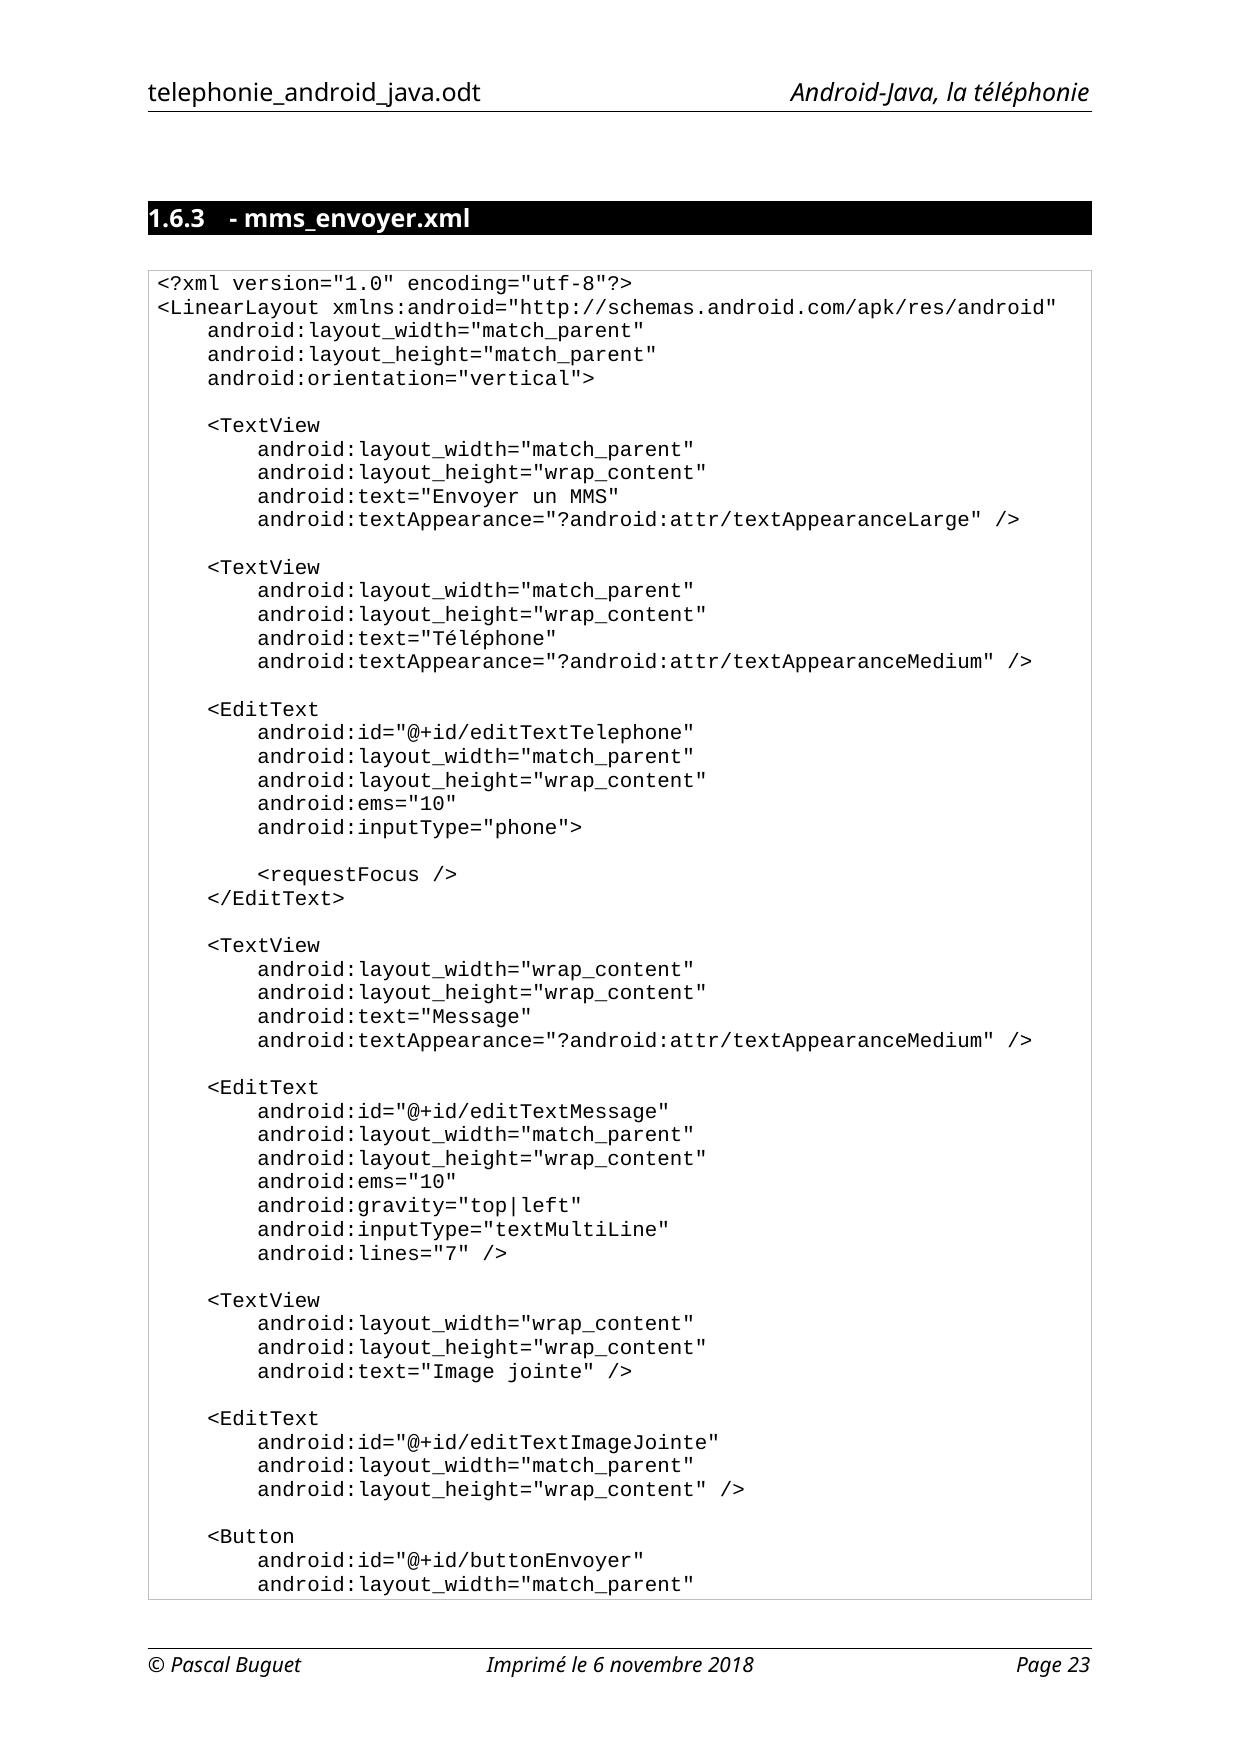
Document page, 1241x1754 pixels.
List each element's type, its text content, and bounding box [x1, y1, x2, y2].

text android:id="@+id/editTextTelephone" [149, 719, 1091, 743]
text <EditText [149, 1074, 1091, 1097]
subtitle - mms_envoyer.xml [148, 201, 1092, 235]
text android:text="Message" [149, 1003, 1091, 1027]
text <TextView [149, 554, 1091, 577]
text android:id="@+id/editTextMessage" [149, 1097, 1091, 1121]
text <EditText [149, 696, 1091, 719]
text android:layout_height="wrap_content" [149, 1145, 1091, 1168]
text android:text="Image jointe" /> [149, 1358, 1091, 1381]
text android:text="Téléphone" [149, 624, 1091, 648]
text <requestFocus /> [149, 861, 1091, 885]
text <TextView [149, 412, 1091, 435]
text android:lines="7" /> [149, 1239, 1091, 1263]
text android:layout_width="wrap_content" [149, 1310, 1091, 1334]
text android:layout_height="wrap_content" [149, 766, 1091, 790]
text android:inputType="textMultiLine" [149, 1216, 1091, 1239]
text android:layout_height="wrap_content" [149, 979, 1091, 1003]
text <TextView [149, 1287, 1091, 1310]
text android:layout_height="wrap_content" [149, 601, 1091, 624]
text android:layout_height="wrap_content" /> [149, 1476, 1091, 1499]
text android:ems="10" [149, 1168, 1091, 1192]
text android:layout_width="match_parent" [149, 435, 1091, 459]
text <TextView [149, 932, 1091, 956]
text <EditText [149, 1405, 1091, 1428]
text android:layout_height="match_parent" [149, 341, 1091, 364]
text android:layout_height="wrap_content" [149, 459, 1091, 483]
text android:layout_width="match_parent" [149, 1570, 1091, 1599]
text android:layout_width="match_parent" [149, 1121, 1091, 1145]
text android:gravity="top|left" [149, 1192, 1091, 1216]
text <?xml version="1.0" encoding="utf-8"?> [149, 271, 1091, 293]
text <LinearLayout xmlns:android="http://schemas.android.com/apk/res/android" [149, 293, 1091, 317]
text <Button [149, 1523, 1091, 1547]
text </EditText> [149, 885, 1091, 908]
text android:id="@+id/buttonEnvoyer" [149, 1547, 1091, 1570]
text android:layout_width="match_parent" [149, 317, 1091, 341]
text android:layout_width="wrap_content" [149, 956, 1091, 979]
text android:orientation="vertical"> [149, 364, 1091, 388]
text android:inputType="phone"> [149, 814, 1091, 837]
text android:layout_height="wrap_content" [149, 1334, 1091, 1358]
text android:id="@+id/editTextImageJointe" [149, 1428, 1091, 1452]
text android:textAppearance="?android:attr/textAppearanceMedium" /> [149, 648, 1091, 672]
text android:layout_width="match_parent" [149, 743, 1091, 766]
text android:layout_width="match_parent" [149, 577, 1091, 601]
text android:ems="10" [149, 790, 1091, 814]
text android:textAppearance="?android:attr/textAppearanceMedium" /> [149, 1027, 1091, 1050]
text android:textAppearance="?android:attr/textAppearanceLarge" /> [149, 506, 1091, 530]
text android:text="Envoyer un MMS" [149, 483, 1091, 506]
text android:layout_width="match_parent" [149, 1452, 1091, 1476]
